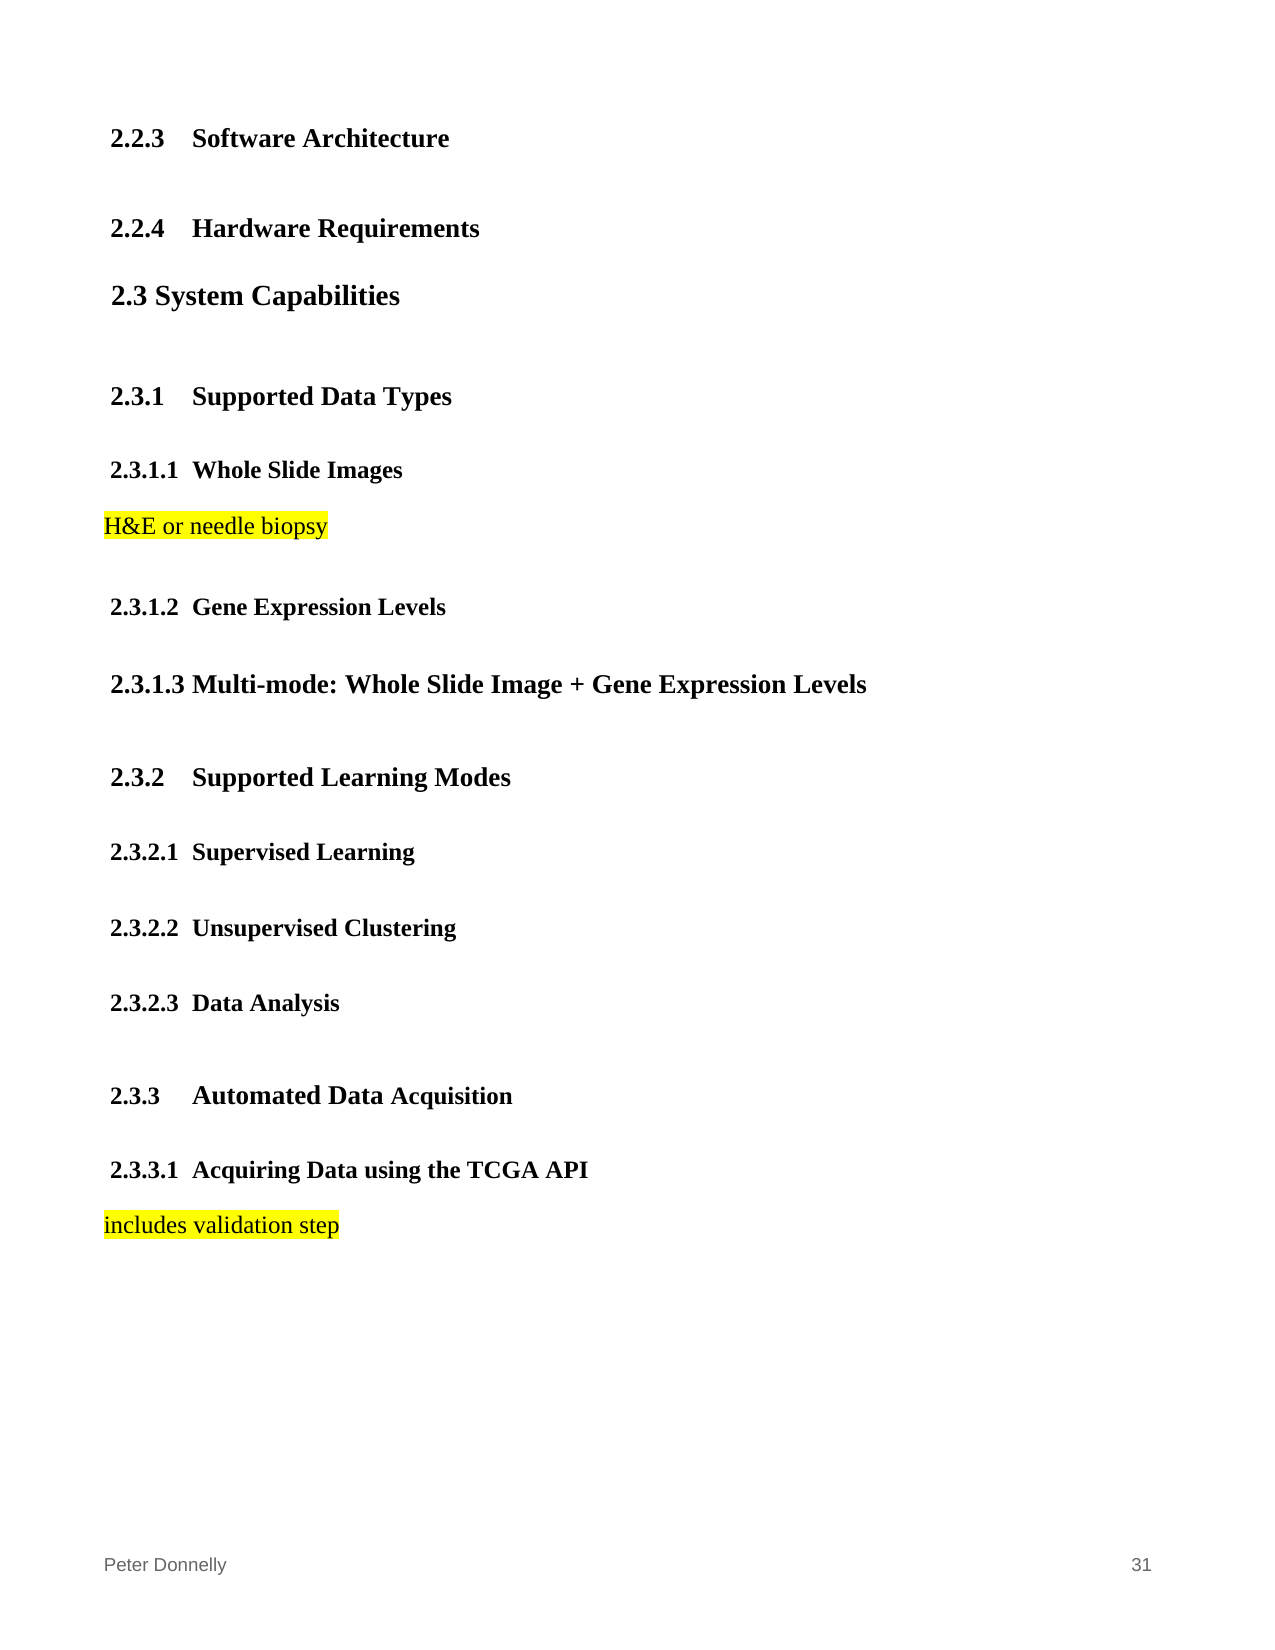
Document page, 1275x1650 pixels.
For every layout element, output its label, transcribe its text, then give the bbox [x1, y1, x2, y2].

text includes validation step [103, 1210, 1181, 1239]
subtitle Supervised Learning [103, 837, 1181, 865]
subtitle Hardware Requirements [103, 212, 1181, 243]
subtitle Data Analysis [103, 988, 1181, 1017]
subtitle Supported Data Types [103, 380, 1181, 411]
subtitle Multi-mode: Whole Slide Image + Gene Expression Levels [103, 668, 1181, 699]
subtitle Unsupervised Clustering [103, 913, 1181, 941]
subtitle Software Architecture [103, 122, 1181, 153]
subtitle Gene Expression Levels [103, 592, 1181, 621]
text H&E or needle biopsy [103, 511, 1181, 539]
subtitle Acquiring Data using the TCGA API [103, 1155, 1181, 1183]
subtitle Automated Data Acquisition [103, 1079, 1181, 1110]
subtitle Supported Learning Modes [103, 761, 1181, 792]
subtitle Whole Slide Images [103, 455, 1181, 484]
subtitle System Capabilities [103, 278, 1181, 312]
